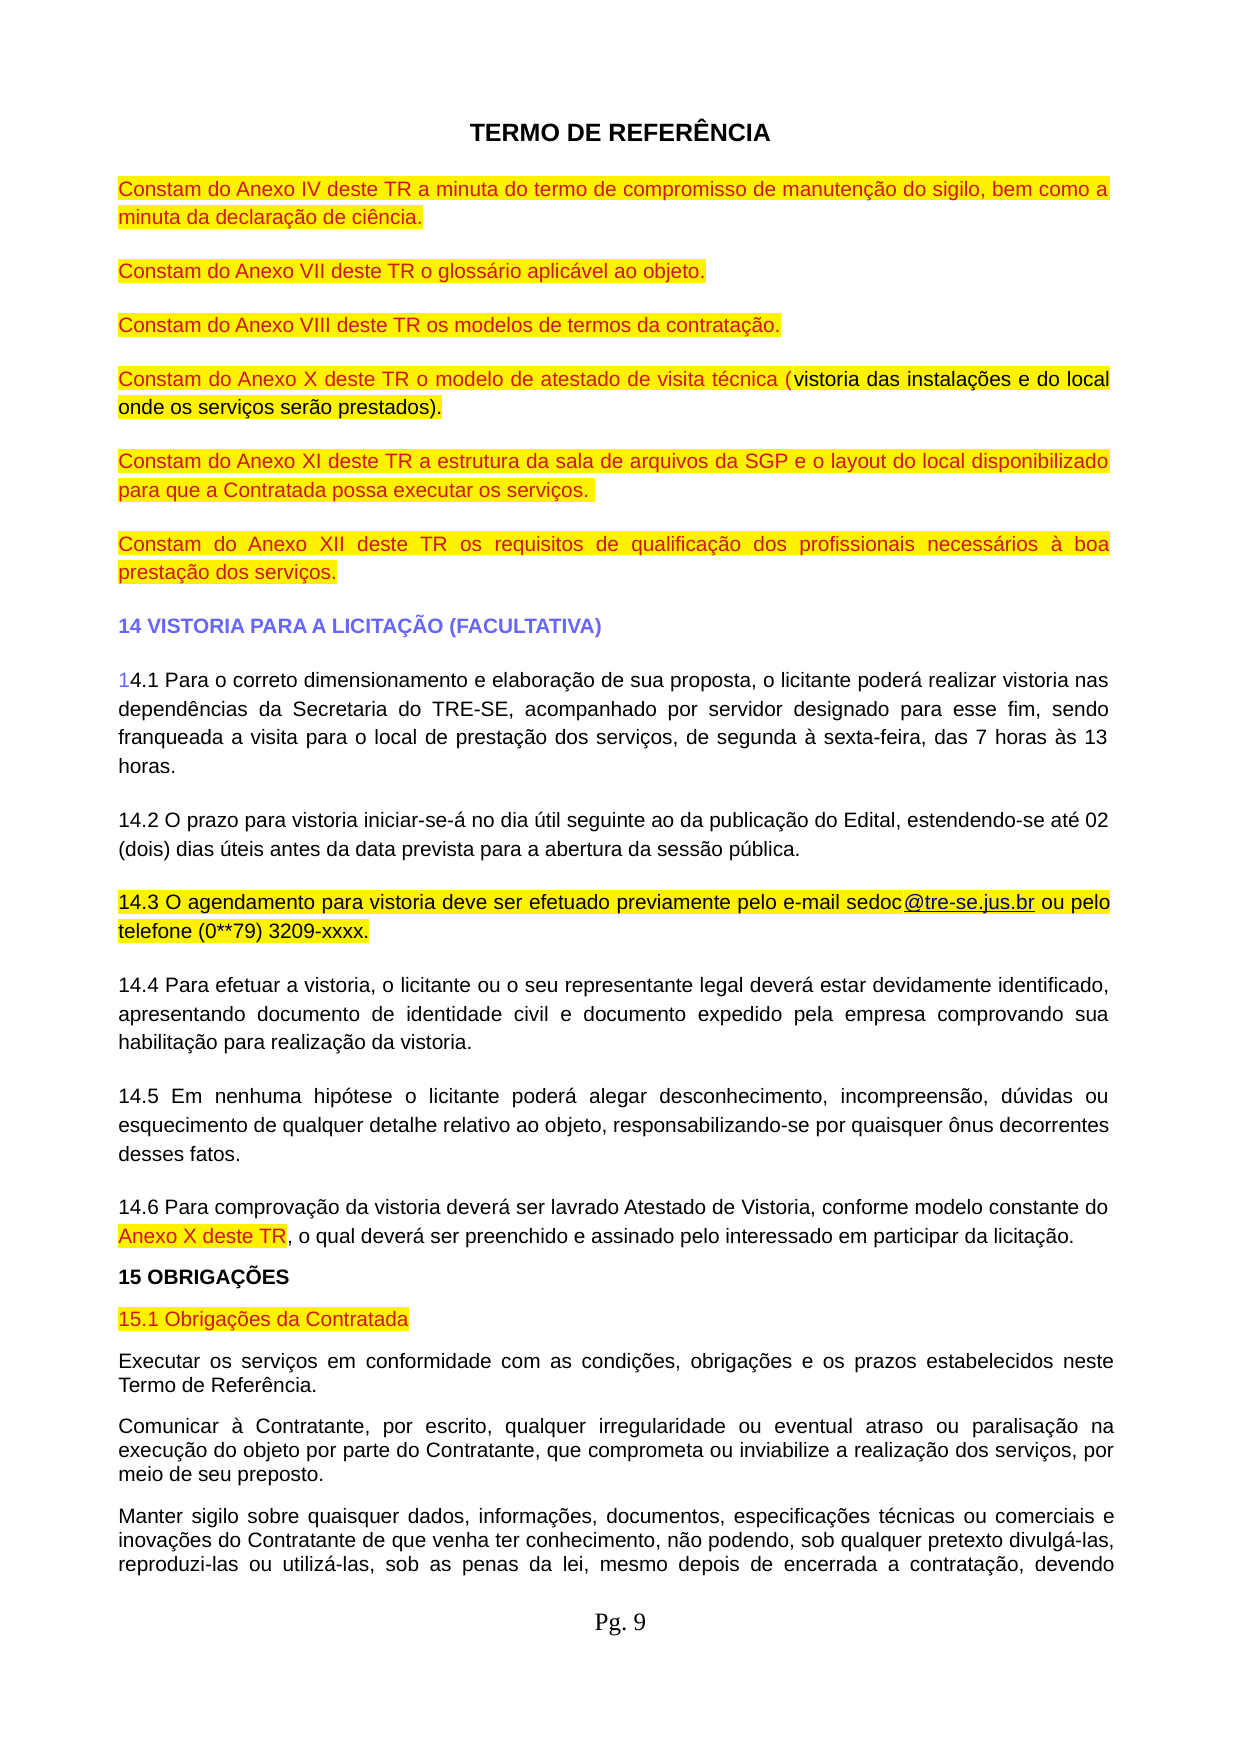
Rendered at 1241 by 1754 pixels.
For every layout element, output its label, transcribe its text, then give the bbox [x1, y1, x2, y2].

text Constam do Anexo XII deste TR os requisitos de qualificação dos profissionais necessários à boa prestação dos serviços. [118, 531, 1110, 584]
text Constam do Anexo VIII deste TR os modelos de termos da contratação. [118, 313, 1110, 337]
text 15.1 Obrigações da Contratada [118, 1307, 1116, 1331]
text 14.4 Para efetuar a vistoria, o licitante ou o seu representante legal deverá estar devidamente identificado, apresentando documento de identidade civil e documento expedido pela empresa comprovando sua habilitação para realização da vistoria. [118, 973, 1110, 1054]
text Constam do Anexo VII deste TR o glossário aplicável ao objeto. [118, 259, 1110, 283]
text Constam do Anexo XI deste TR a estrutura da sala de arquivos da SGP e o layout do local disponibilizado para que a Contratada possa executar os serviços. [118, 449, 1110, 502]
text 14 VISTORIA PARA A LICITAÇÃO (FACULTATIVA) [118, 614, 1110, 638]
text Executar os serviços em conformidade com as condições, obrigações e os prazos estabelecidos neste Termo de Referência. [118, 1348, 1116, 1396]
text 14.5 Em nenhuma hipótese o licitante poderá alegar desconhecimento, incompreensão, dúvidas ou esquecimento de qualquer detalhe relativo ao objeto, responsabilizando-se por quaisquer ônus decorrentes desses fatos. [118, 1084, 1110, 1165]
text 15 OBRIGAÇÕES [118, 1265, 1116, 1289]
text 14.2 O prazo para vistoria iniciar-se-á no dia útil seguinte ao da publicação do Edital, estendendo-se até 02 (dois) dias úteis antes da data prevista para a abertura da sessão pública. [118, 808, 1110, 860]
text 14.6 Para comprovação da vistoria deverá ser lavrado Atestado de Vistoria, conforme modelo constante do Anexo X deste TR, o qual deverá ser preenchido e assinado pelo interessado em participar da licitação. [118, 1195, 1110, 1248]
text Constam do Anexo IV deste TR a minuta do termo de compromisso de manutenção do sigilo, bem como a minuta da declaração de ciência. [118, 176, 1110, 229]
text Comunicar à Contratante, por escrito, qualquer irregularidade ou eventual atraso ou paralisação na execução do objeto por parte do Contratante, que comprometa ou inviabilize a realização dos serviços, por meio de seu preposto. [118, 1414, 1116, 1486]
text Constam do Anexo X deste TR o modelo de atestado de visita técnica (vistoria das instalações e do local onde os serviços serão prestados). [118, 366, 1110, 419]
text 14.1 Para o correto dimensionamento e elaboração de sua proposta, o licitante poderá realizar vistoria nas dependências da Secretaria do TRE-SE, acompanhado por servidor designado para esse fim, sendo franqueada a visita para o local de prestação dos serviços, de segunda à sexta-feira, das 7 horas às 13 horas. [118, 668, 1110, 778]
text Manter sigilo sobre quaisquer dados, informações, documentos, especificações técnicas ou comerciais e inovações do Contratante de que venha ter conhecimento, não podendo, sob qualquer pretexto divulgá-las, reproduzi-las ou utilizá-las, sob as penas da lei, mesmo depois de encerrada a contratação, devendo [118, 1504, 1116, 1576]
text 14.3 O agendamento para vistoria deve ser efetuado previamente pelo e-mail sedoc@tre-se.jus.br ou pelo telefone (0**79) 3209-xxxx. [118, 890, 1110, 943]
